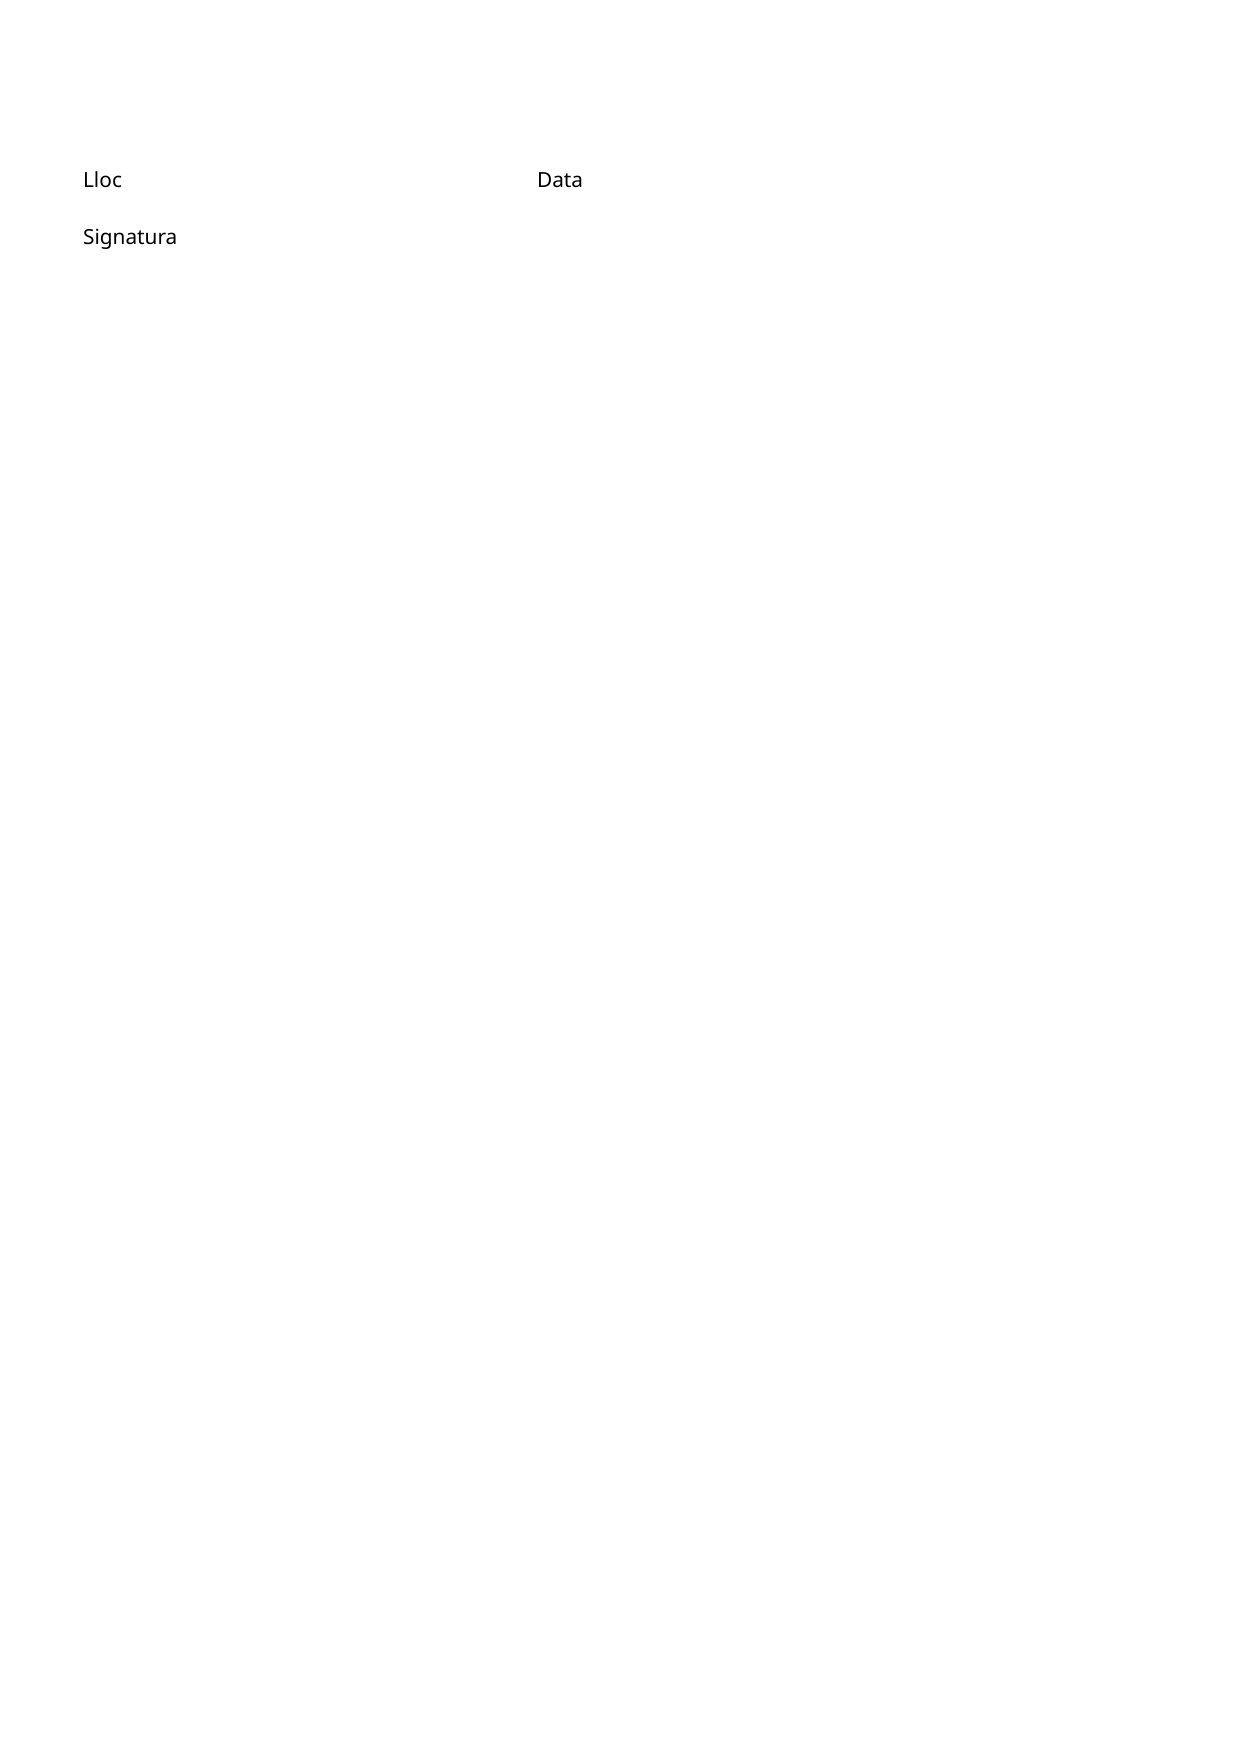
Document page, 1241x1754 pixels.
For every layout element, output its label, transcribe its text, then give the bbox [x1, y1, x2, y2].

text Lloc Data [83, 165, 1174, 193]
text Signatura [83, 222, 1174, 250]
